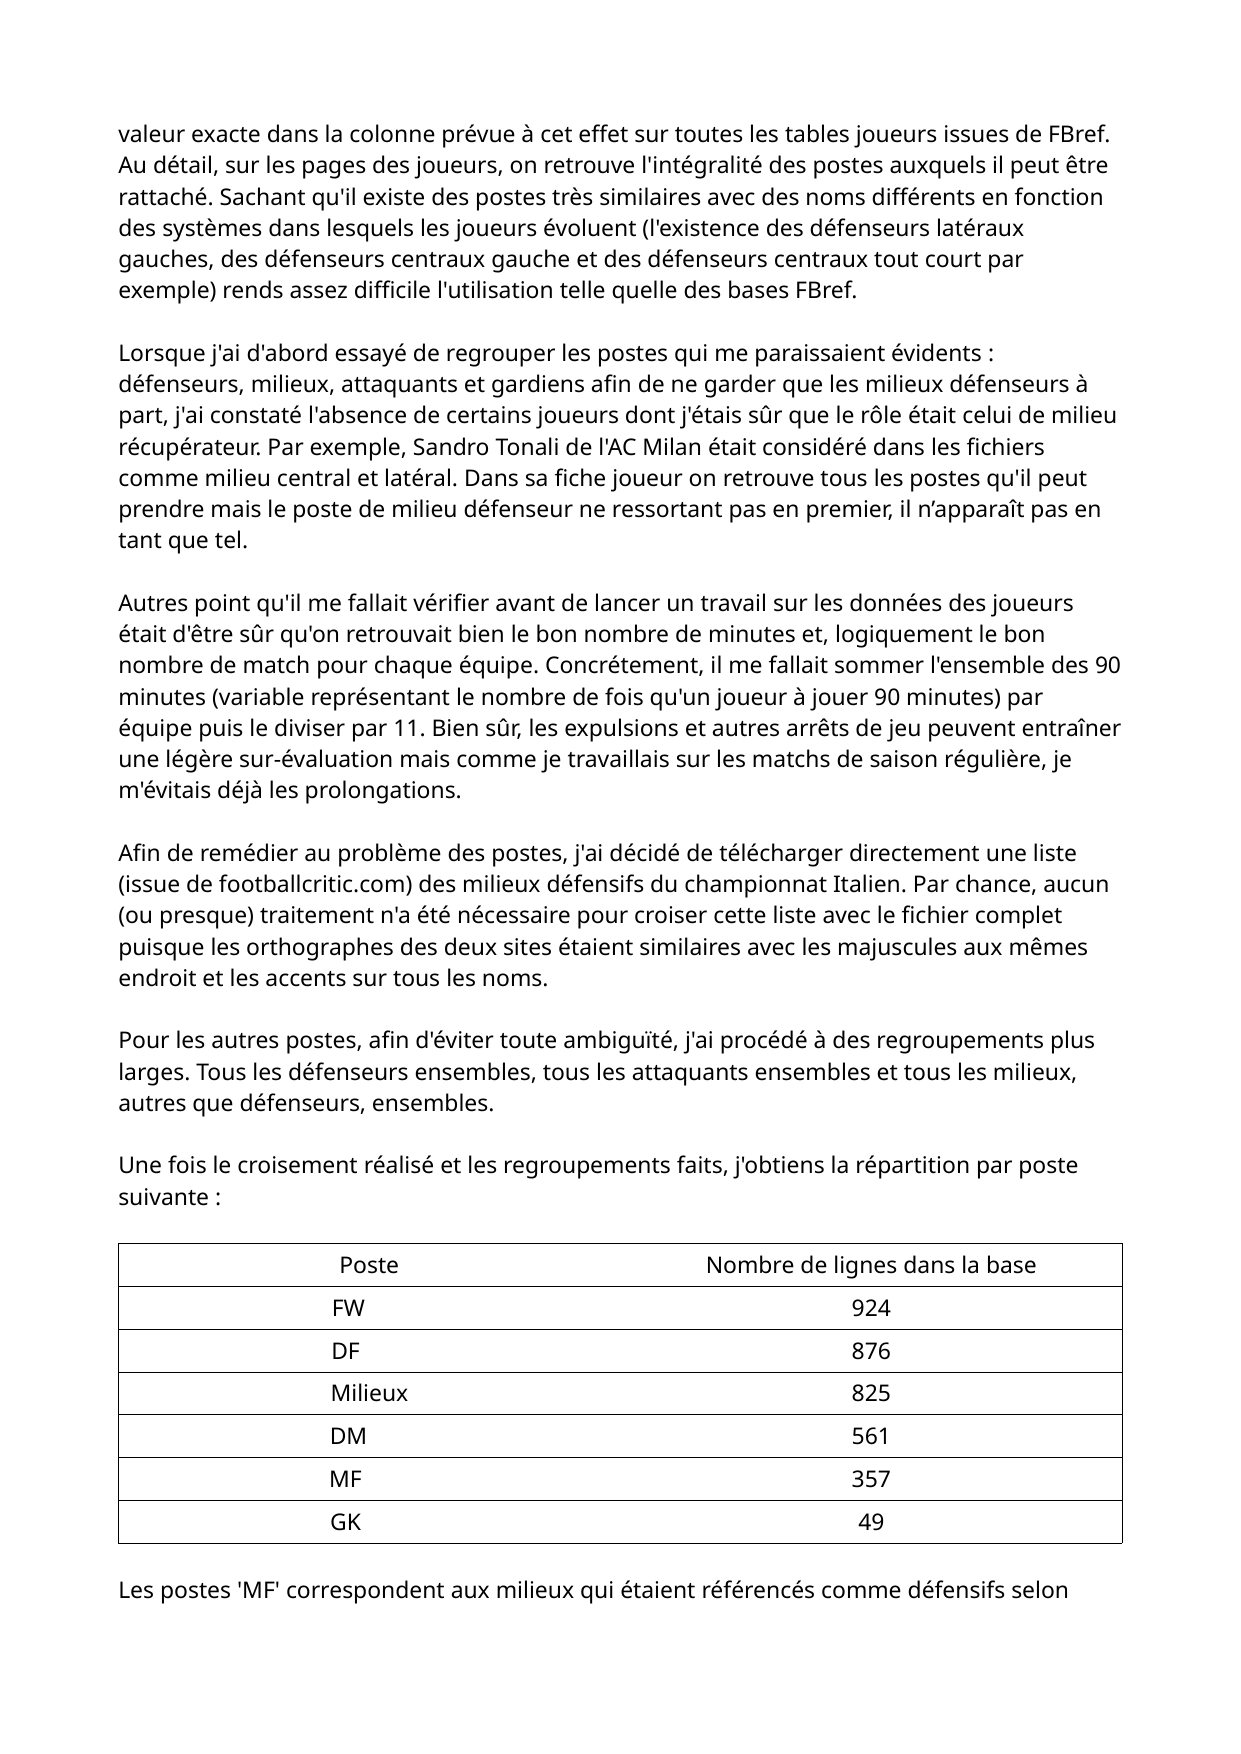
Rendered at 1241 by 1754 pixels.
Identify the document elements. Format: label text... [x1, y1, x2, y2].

table_cell DM [119, 1415, 620, 1457]
text Afin de remédier au problème des postes, j'ai décidé de télécharger directement une liste (issue de footballcritic.com) des milieux défensifs du championnat Italien. Par chance, aucun (ou presque) traitement n'a été nécessaire pour croiser cette liste avec le fichier complet puisque les orthographes des deux sites étaient similaires avec les majuscules aux mêmes endroit et les accents sur tous les noms. [118, 837, 1122, 993]
table_cell 49 [620, 1501, 1122, 1543]
table_cell 876 [620, 1330, 1122, 1372]
table_cell FW [119, 1287, 620, 1329]
text valeur exacte dans la colonne prévue à cet effet sur toutes les tables joueurs issues de FBref. [118, 118, 1122, 149]
table_cell MF [119, 1458, 620, 1500]
table_header Poste [119, 1244, 620, 1286]
text Lorsque j'ai d'abord essayé de regrouper les postes qui me paraissaient évidents : défenseurs, milieux, attaquants et gardiens afin de ne garder que les milieux défenseurs à part, j'ai constaté l'absence de certains joueurs dont j'étais sûr que le rôle était celui de milieu récupérateur. Par exemple, Sandro Tonali de l'AC Milan était considéré dans les fichiers comme milieu central et latéral. Dans sa fiche joueur on retrouve tous les postes qu'il peut prendre mais le poste de milieu défenseur ne ressortant pas en premier, il n’apparaît pas en tant que tel. [118, 337, 1122, 556]
text Une fois le croisement réalisé et les regroupements faits, j'obtiens la répartition par poste suivante : [118, 1149, 1122, 1212]
text Au détail, sur les pages des joueurs, on retrouve l'intégralité des postes auxquels il peut être rattaché. Sachant qu'il existe des postes très similaires avec des noms différents en fonction des systèmes dans lesquels les joueurs évoluent (l'existence des défenseurs latéraux gauches, des défenseurs centraux gauche et des défenseurs centraux tout court par exemple) rends assez difficile l'utilisation telle quelle des bases FBref. [118, 149, 1122, 306]
table_cell 357 [620, 1458, 1122, 1500]
table_cell Milieux [119, 1373, 620, 1414]
text Les postes 'MF' correspondent aux milieux qui étaient référencés comme défensifs selon [118, 1574, 1122, 1605]
table_cell 561 [620, 1415, 1122, 1457]
table_header Nombre de lignes dans la base [620, 1244, 1122, 1286]
table_cell GK [119, 1501, 620, 1543]
text Autres point qu'il me fallait vérifier avant de lancer un travail sur les données des joueurs était d'être sûr qu'on retrouvait bien le bon nombre de minutes et, logiquement le bon nombre de match pour chaque équipe. Concrétement, il me fallait sommer l'ensemble des 90 minutes (variable représentant le nombre de fois qu'un joueur à jouer 90 minutes) par équipe puis le diviser par 11. Bien sûr, les expulsions et autres arrêts de jeu peuvent entraîner une légère sur-évaluation mais comme je travaillais sur les matchs de saison régulière, je m'évitais déjà les prolongations. [118, 587, 1122, 806]
text Pour les autres postes, afin d'éviter toute ambiguïté, j'ai procédé à des regroupements plus larges. Tous les défenseurs ensembles, tous les attaquants ensembles et tous les milieux, autres que défenseurs, ensembles. [118, 1024, 1122, 1118]
table_cell 924 [620, 1287, 1122, 1329]
table_cell 825 [620, 1373, 1122, 1414]
table_cell DF [119, 1330, 620, 1372]
